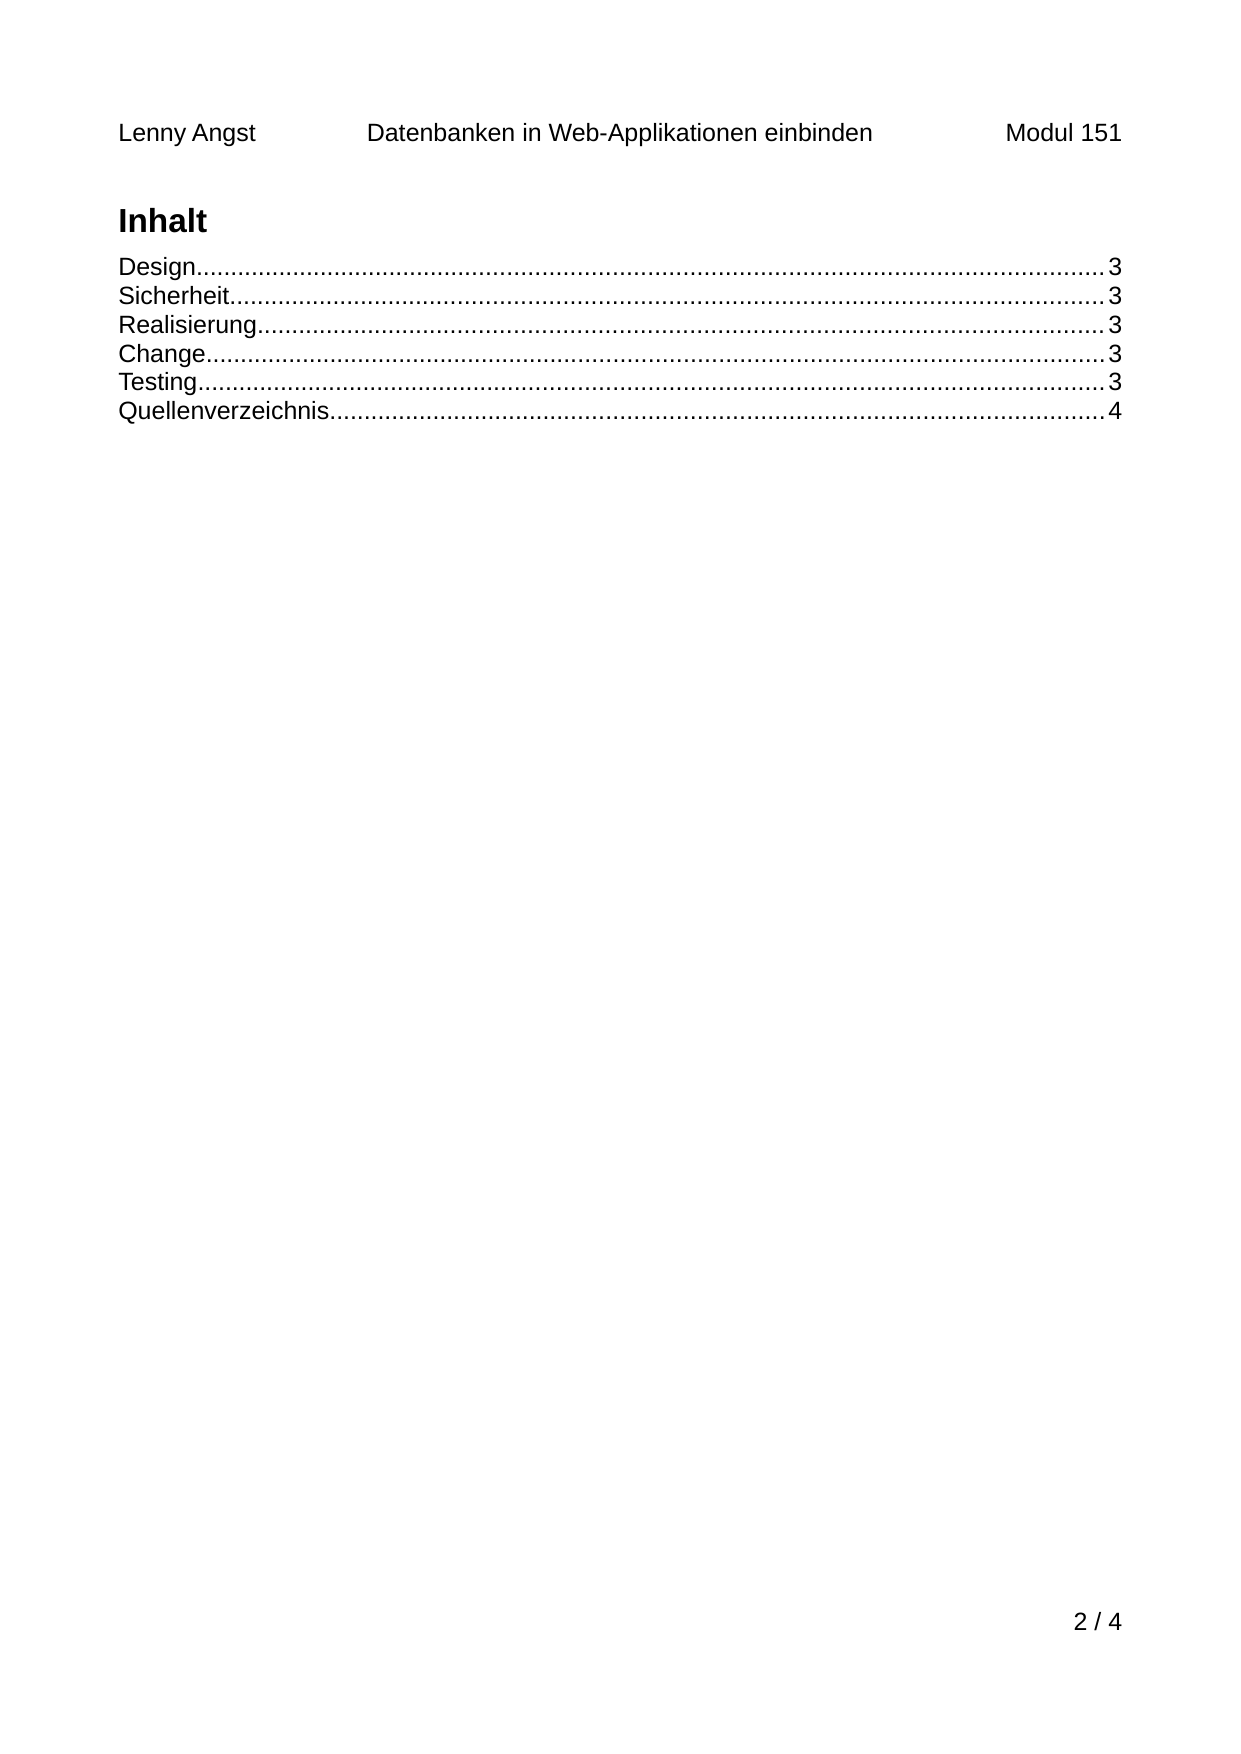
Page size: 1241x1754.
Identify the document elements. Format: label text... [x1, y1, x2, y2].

text Design 3 [118, 252, 1122, 281]
text Quellenverzeichnis 4 [118, 396, 1122, 425]
text Realisierung 3 [118, 310, 1122, 338]
text Change 3 [118, 338, 1122, 367]
subtitle Inhalt [118, 201, 1122, 240]
text Sicherheit 3 [118, 281, 1122, 310]
text Testing 3 [118, 367, 1122, 396]
